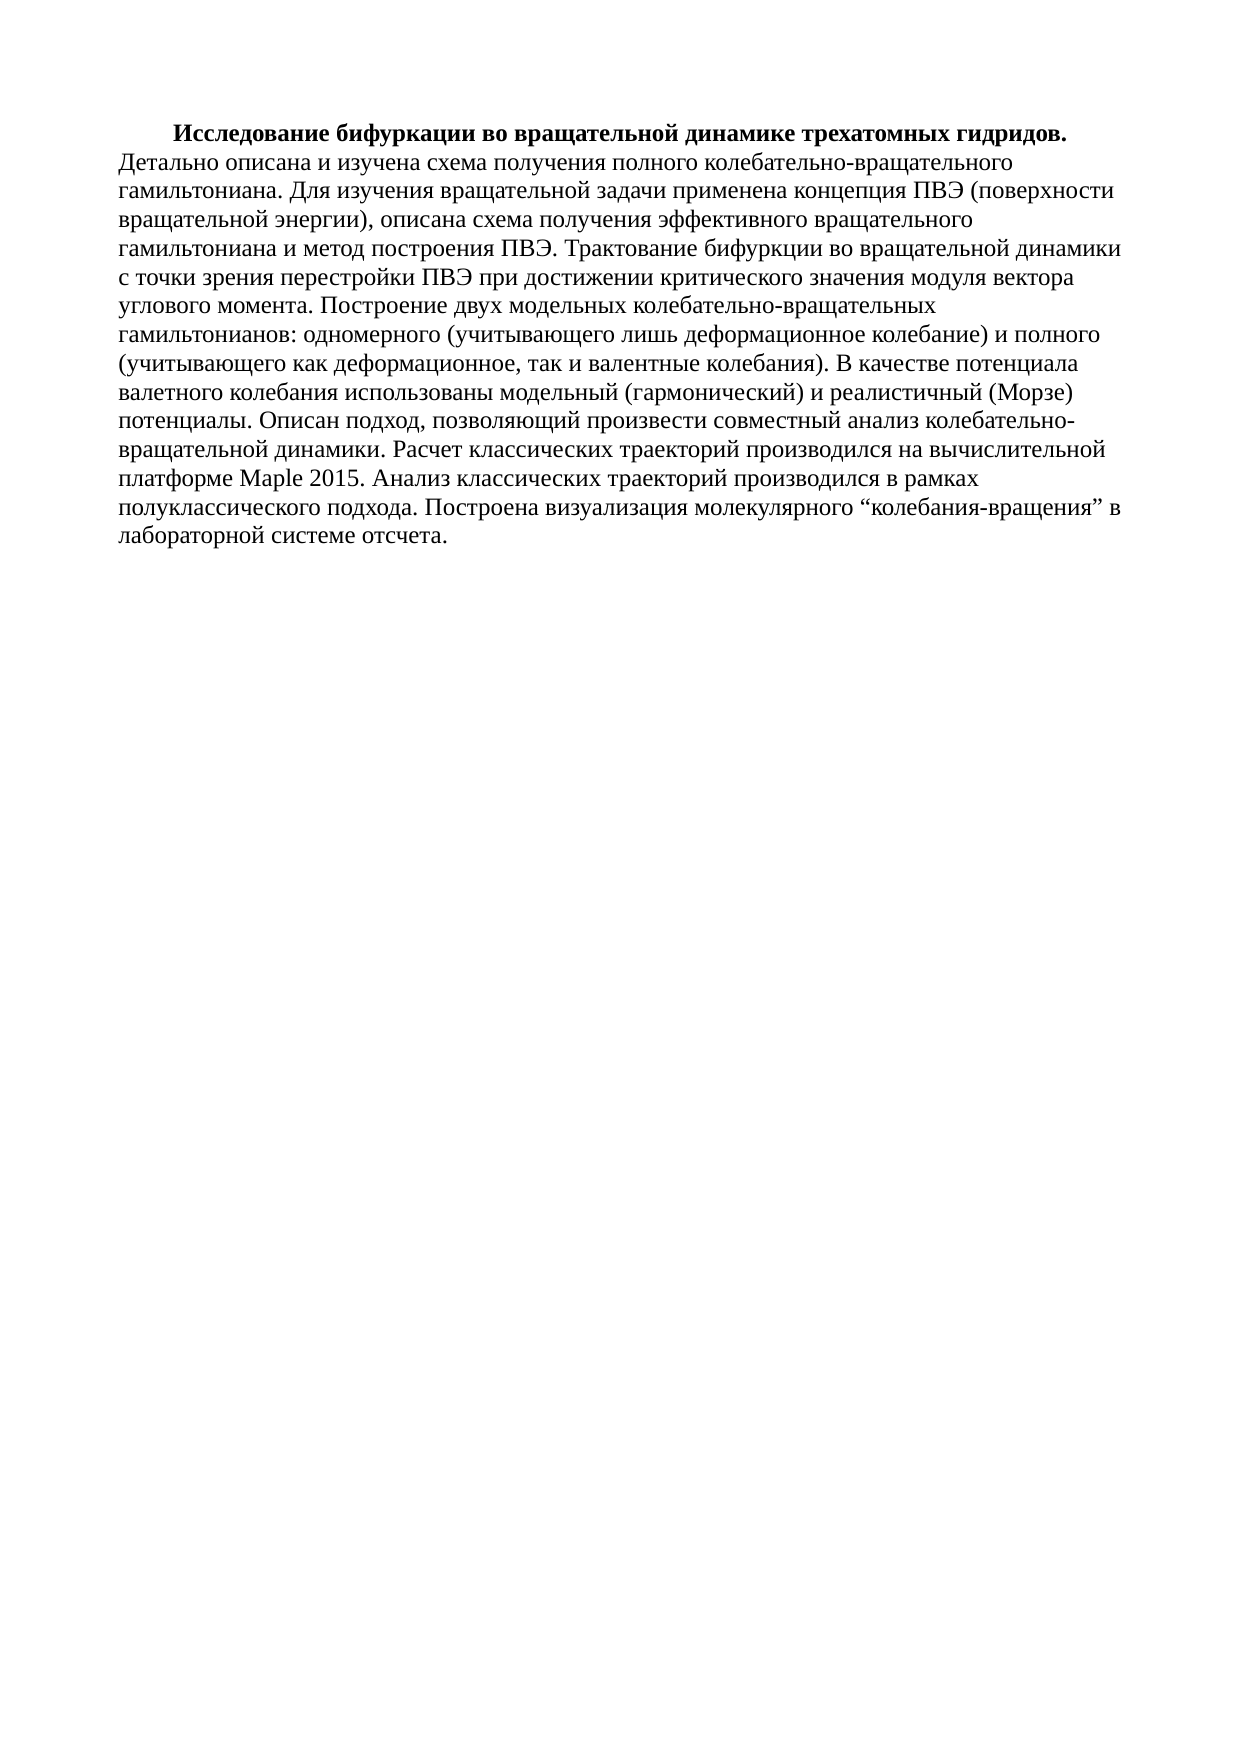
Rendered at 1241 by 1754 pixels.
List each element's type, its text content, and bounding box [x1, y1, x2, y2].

text Исследование бифуркации во вращательной динамике трехатомных гидридов. [118, 118, 1122, 147]
text Детально описана и изучена схема получения полного колебательно-вращательного гамильтониана. Для изучения вращательной задачи применена концепция ПВЭ (поверхности вращательной энергии), описана схема получения эффективного вращательного гамильтониана и метод построения ПВЭ. Трактование бифуркции во вращательной динамики с точки зрения перестройки ПВЭ при достижении критического значения модуля вектора углового момента. Построение двух модельных колебательно-вращательных гамильтонианов: одномерного (учитывающего лишь деформационное колебание) и полного (учитывающего как деформационное, так и валентные колебания). В качестве потенциала валетного колебания использованы модельный (гармонический) и реалистичный (Морзе) потенциалы. Описан подход, позволяющий произвести совместный анализ колебательно-вращательной динамики. Расчет классических траекторий производился на вычислительной платформе Maple 2015. Анализ классических траекторий производился в рамках полуклассического подхода. Построена визуализация молекулярного “колебания-вращения” в лабораторной системе отсчета. [118, 147, 1122, 549]
